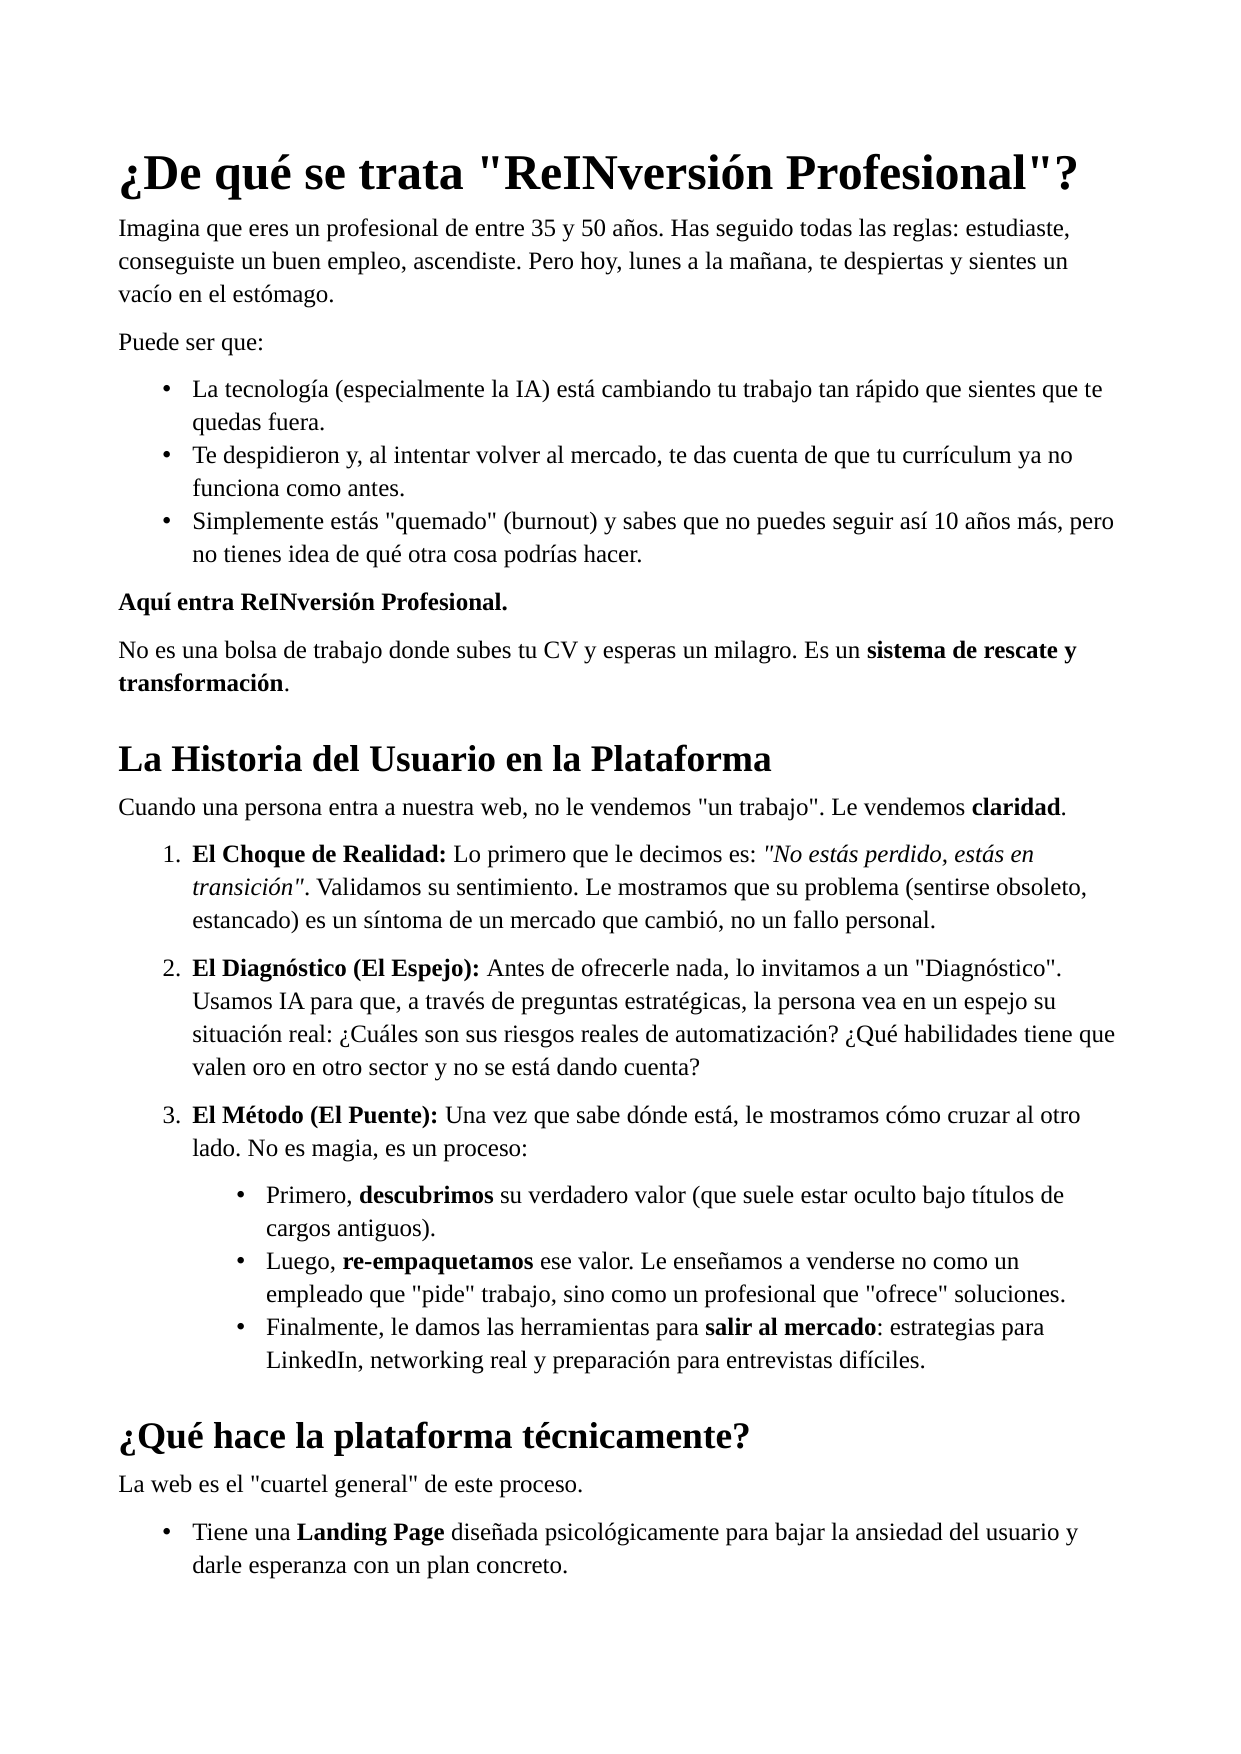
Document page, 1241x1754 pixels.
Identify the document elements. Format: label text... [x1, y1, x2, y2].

text Puede ser que: [118, 327, 1122, 356]
text Cuando una persona entra a nuestra web, no le vendemos "un trabajo". Le vendemos claridad. [118, 792, 1122, 821]
list El Choque de Realidad: Lo primero que le decimos es: "No estás perdido, estás en transición". Validamos su sentimiento. Le mostramos que su problema (sentirse obsoleto, estancado) es un síntoma de un mercado que cambió, no un fallo personal. [162, 839, 1122, 934]
text La web es el "cuartel general" de este proceso. [118, 1469, 1122, 1498]
list Luego, re-empaquetamos ese valor. Le enseñamos a venderse no como un empleado que "pide" trabajo, sino como un profesional que "ofrece" soluciones. [236, 1246, 1122, 1308]
list Finalmente, le damos las herramientas para salir al mercado: estrategias para LinkedIn, networking real y preparación para entrevistas difíciles. [236, 1312, 1122, 1374]
text No es una bolsa de trabajo donde subes tu CV y esperas un milagro. Es un sistema de rescate y transformación. [118, 635, 1122, 696]
list El Diagnóstico (El Espejo): Antes de ofrecerle nada, lo invitamos a un "Diagnóstico". Usamos IA para que, a través de preguntas estratégicas, la persona vea en un espejo su situación real: ¿Cuáles son sus riesgos reales de automatización? ¿Qué habilidades tiene que valen oro en otro sector y no se está dando cuenta? [162, 953, 1122, 1081]
list Tiene una Landing Page diseñada psicológicamente para bajar la ansiedad del usuario y darle esperanza con un plan concreto. [162, 1517, 1122, 1579]
list La tecnología (especialmente la IA) está cambiando tu trabajo tan rápido que sientes que te quedas fuera. [162, 374, 1122, 436]
text Imagina que eres un profesional de entre 35 y 50 años. Has seguido todas las reglas: estudiaste, conseguiste un buen empleo, ascendiste. Pero hoy, lunes a la mañana, te despiertas y sientes un vacío en el estómago. [118, 213, 1122, 308]
subtitle ¿Qué hace la plataforma técnicamente? [118, 1414, 1122, 1457]
text Aquí entra ReINversión Profesional. [118, 587, 1122, 616]
subtitle La Historia del Usuario en la Plataforma [118, 736, 1122, 779]
list Simplemente estás "quemado" (burnout) y sabes que no puedes seguir así 10 años más, pero no tienes idea de qué otra cosa podrías hacer. [162, 506, 1122, 568]
subtitle ¿De qué se trata "ReINversión Profesional"? [118, 143, 1122, 201]
list El Método (El Puente): Una vez que sabe dónde está, le mostramos cómo cruzar al otro lado. No es magia, es un proceso: [162, 1100, 1122, 1161]
list Te despidieron y, al intentar volver al mercado, te das cuenta de que tu currículum ya no funciona como antes. [162, 440, 1122, 502]
list Primero, descubrimos su verdadero valor (que suele estar oculto bajo títulos de cargos antiguos). [236, 1180, 1122, 1242]
